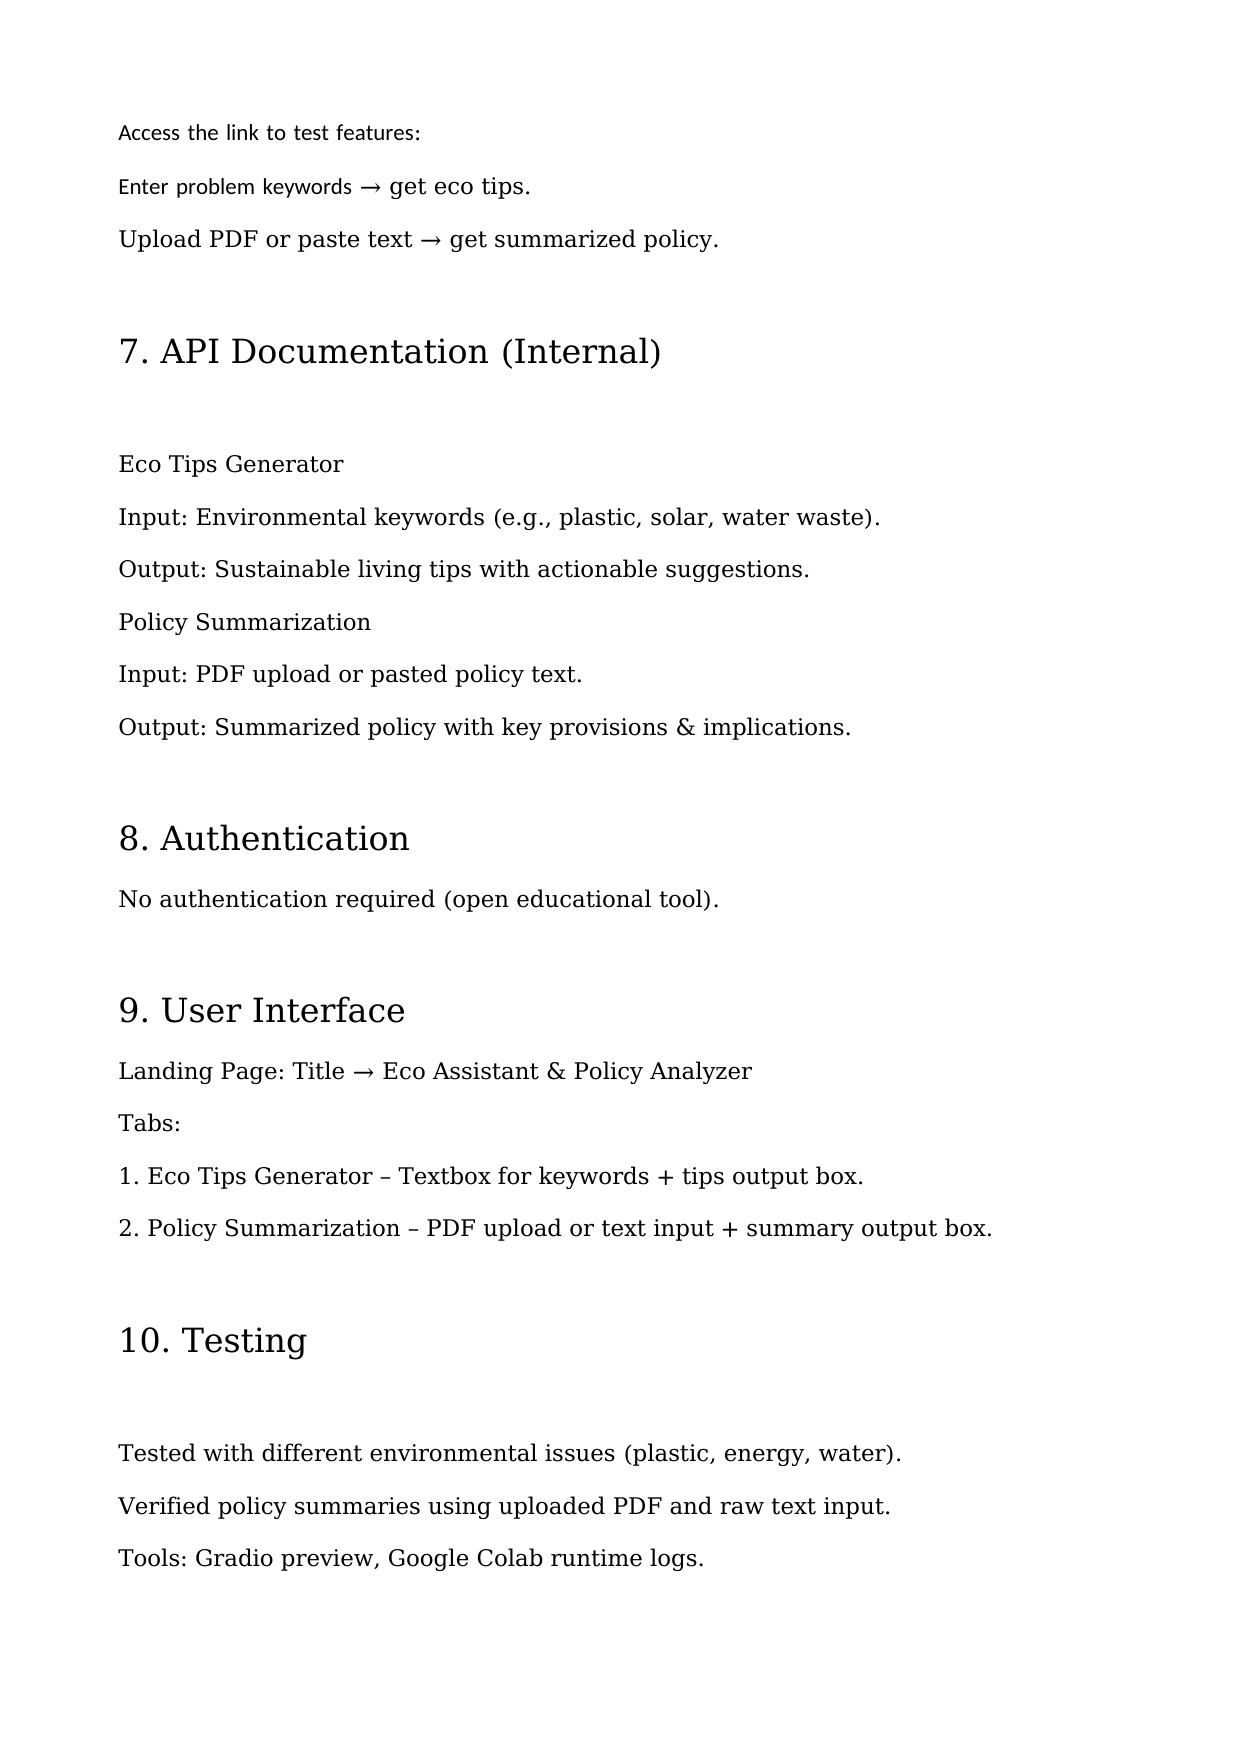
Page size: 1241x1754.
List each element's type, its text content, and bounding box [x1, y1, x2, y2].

text Tools: Gradio preview, Google Colab runtime logs. [118, 1544, 1122, 1571]
text 10. Testing [118, 1319, 1122, 1359]
text Tested with different environmental issues (plastic, energy, water). [118, 1439, 1122, 1466]
text Input: PDF upload or pasted policy text. [118, 660, 1122, 687]
text Eco Tips Generator [118, 450, 1122, 478]
text Access the link to test features: [118, 118, 1122, 147]
text Output: Summarized policy with key provisions & implications. [118, 712, 1122, 740]
text 1. Eco Tips Generator – Textbox for keywords + tips output box. [118, 1161, 1122, 1189]
text Enter problem keywords → get eco tips. [118, 172, 1122, 200]
text 9. User Interface [118, 990, 1122, 1030]
text 2. Policy Summarization – PDF upload or text input + summary output box. [118, 1214, 1122, 1241]
text Policy Summarization [118, 607, 1122, 635]
text Landing Page: Title → Eco Assistant & Policy Analyzer [118, 1057, 1122, 1084]
text Output: Sustainable living tips with actionable suggestions. [118, 555, 1122, 582]
text Upload PDF or paste text → get summarized policy. [118, 225, 1122, 252]
text Input: Environmental keywords (e.g., plastic, solar, water waste). [118, 503, 1122, 530]
text 8. Authentication [118, 818, 1122, 858]
text 7. API Documentation (Internal) [118, 330, 1122, 370]
text Tabs: [118, 1109, 1122, 1136]
text Verified policy summaries using uploaded PDF and raw text input. [118, 1491, 1122, 1519]
text No authentication required (open educational tool). [118, 884, 1122, 912]
